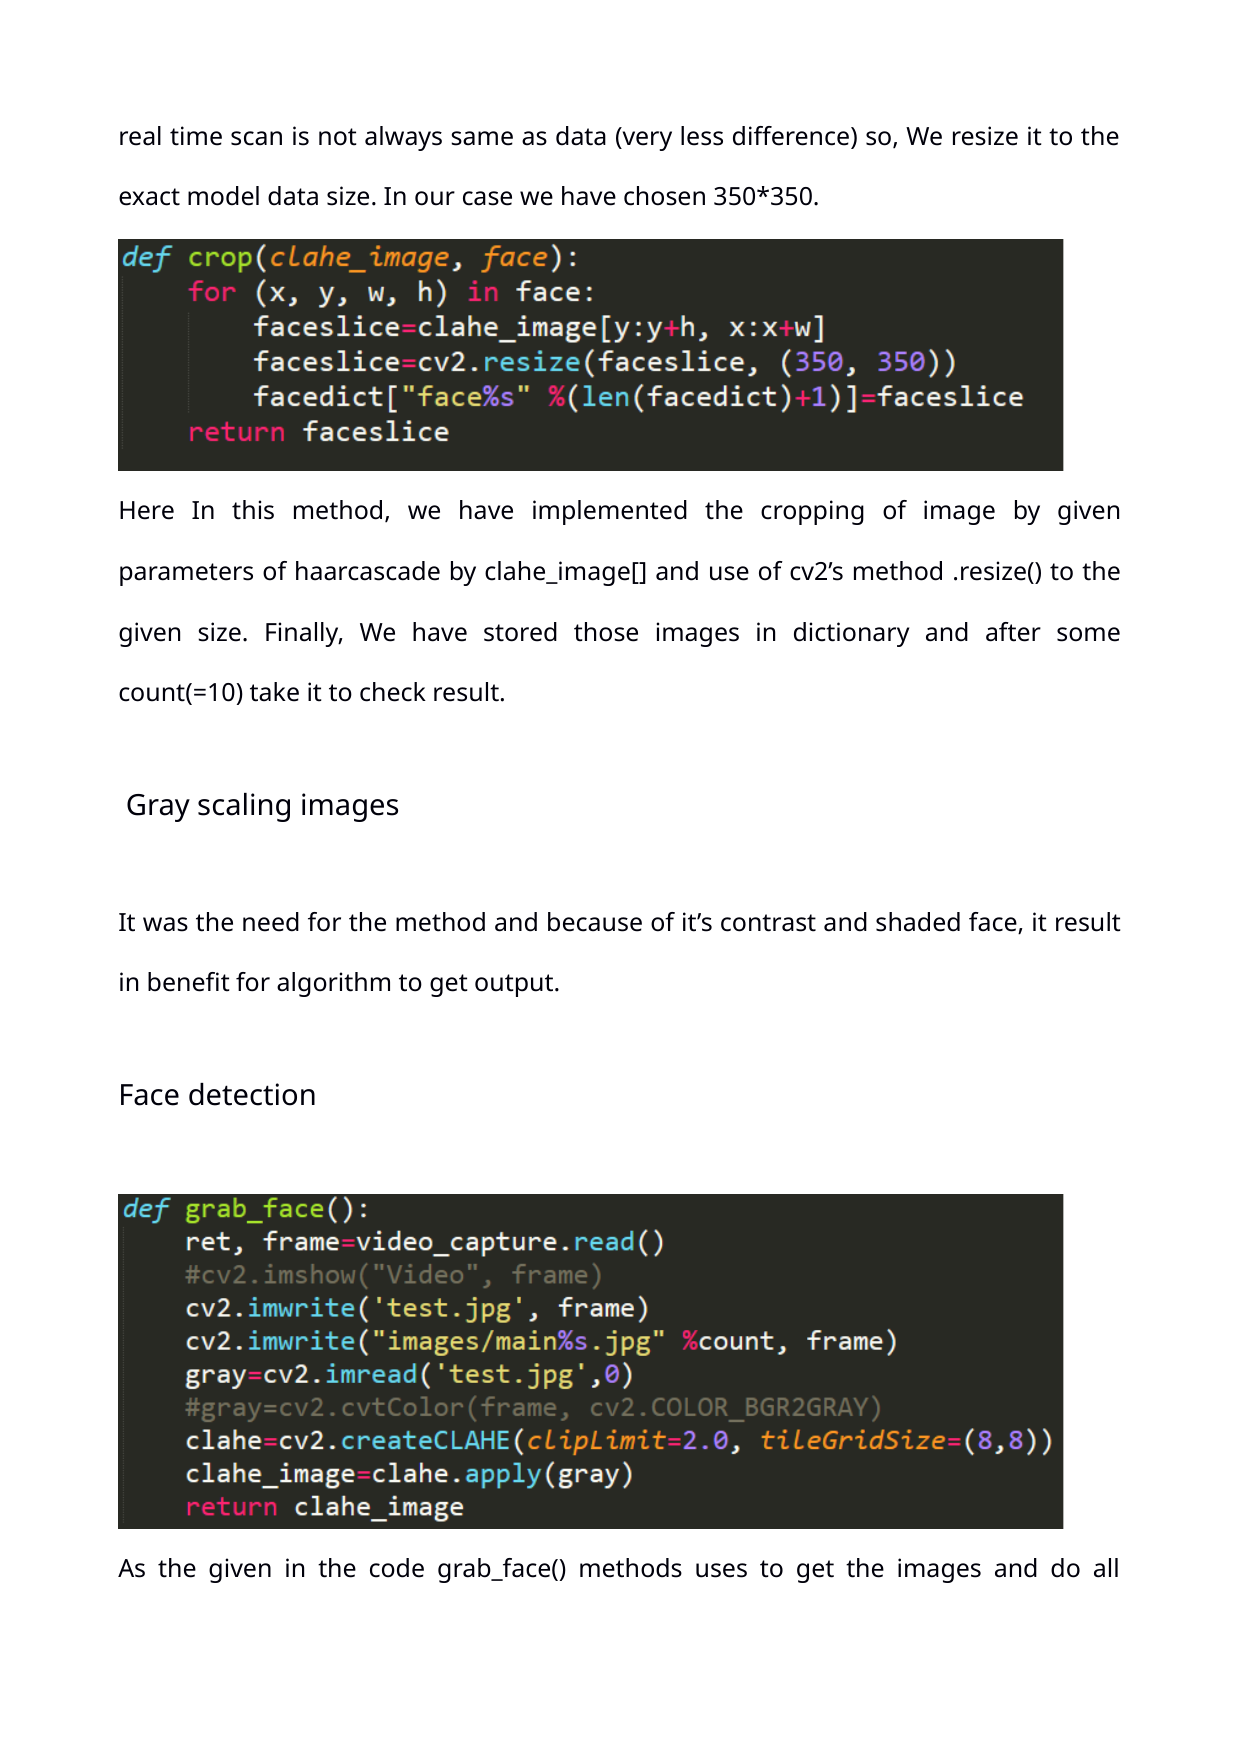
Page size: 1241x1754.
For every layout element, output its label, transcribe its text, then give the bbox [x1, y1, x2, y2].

text real time scan is not always same as data (very less difference) so, We resize it to the exact model data size. In our case we have chosen 350*350. [118, 118, 1122, 213]
text Gray scaling images [118, 784, 1122, 824]
text Here In this method, we have implemented the cropping of image by given parameters of haarcascade by clahe_image[] and use of cv2’s method .resize() to the given size. Finally, We have stored those images in dictionary and after some count(=10) take it to check result. [118, 493, 1122, 709]
text It was the need for the method and because of it’s contrast and shaded face, it result in benefit for algorithm to get output. [118, 904, 1122, 999]
text Face detection [118, 1074, 1122, 1114]
text As the given in the code grab_face() methods uses to get the images and do all [118, 1551, 1122, 1585]
